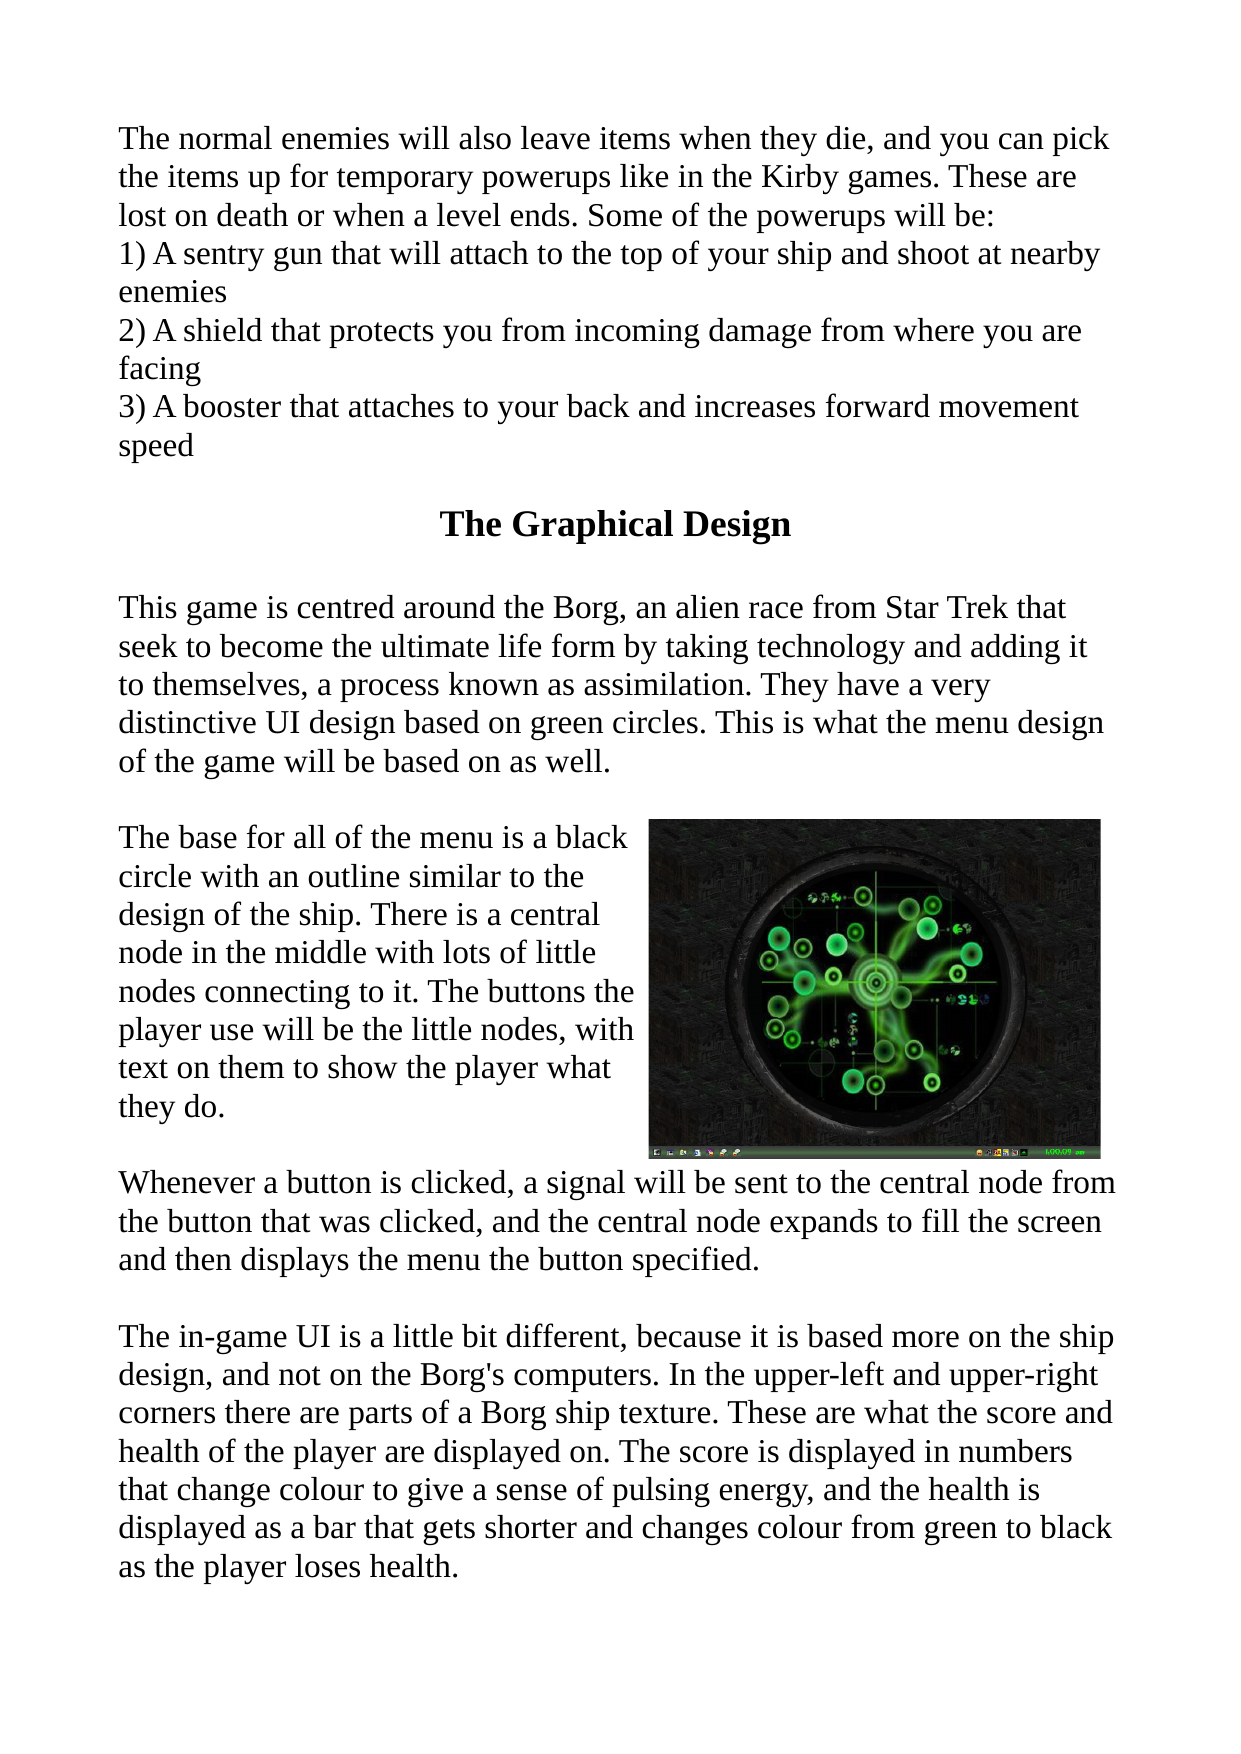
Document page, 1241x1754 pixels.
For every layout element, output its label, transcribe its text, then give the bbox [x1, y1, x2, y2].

text The base for all of the menu is a black circle with an outline similar to the design of the ship. There is a central node in the middle with lots of little nodes connecting to it. The buttons the player use will be the little nodes, with text on them to show the player what they do. [118, 818, 1122, 1124]
text The normal enemies will also leave items when they die, and you can pick the items up for temporary powerups like in the Kirby games. These are lost on death or when a level ends. Some of the powerups will be: [118, 118, 1122, 233]
text 2) A shield that protects you from incoming damage from where you are facing [118, 310, 1122, 386]
picture [648, 819, 1101, 1159]
text 1) A sentry gun that will attach to the top of your ship and shoot at nearby enemies [118, 233, 1122, 310]
text The in-game UI is a little bit different, because it is based more on the ship design, and not on the Borg's computers. In the upper-left and upper-right corners there are parts of a Borg ship texture. These are what the score and health of the player are displayed on. The score is displayed in numbers that change colour to give a sense of pulsing energy, and the health is displayed as a bar that gets shorter and changes colour from green to black as the player loses health. [118, 1316, 1122, 1584]
text 3) A booster that attaches to your back and increases forward movement speed [118, 386, 1122, 463]
text This game is centred around the Borg, an alien race from Star Trek that seek to become the ultimate life form by taking technology and adding it to themselves, a process known as assimilation. They have a very distinctive UI design based on green circles. This is what the menu design of the game will be based on as well. [118, 588, 1122, 779]
text The Graphical Design [118, 501, 1122, 544]
text Whenever a button is clicked, a signal will be sent to the central node from the button that was clicked, and the central node expands to fill the screen and then displays the menu the button specified. [118, 1163, 1122, 1278]
